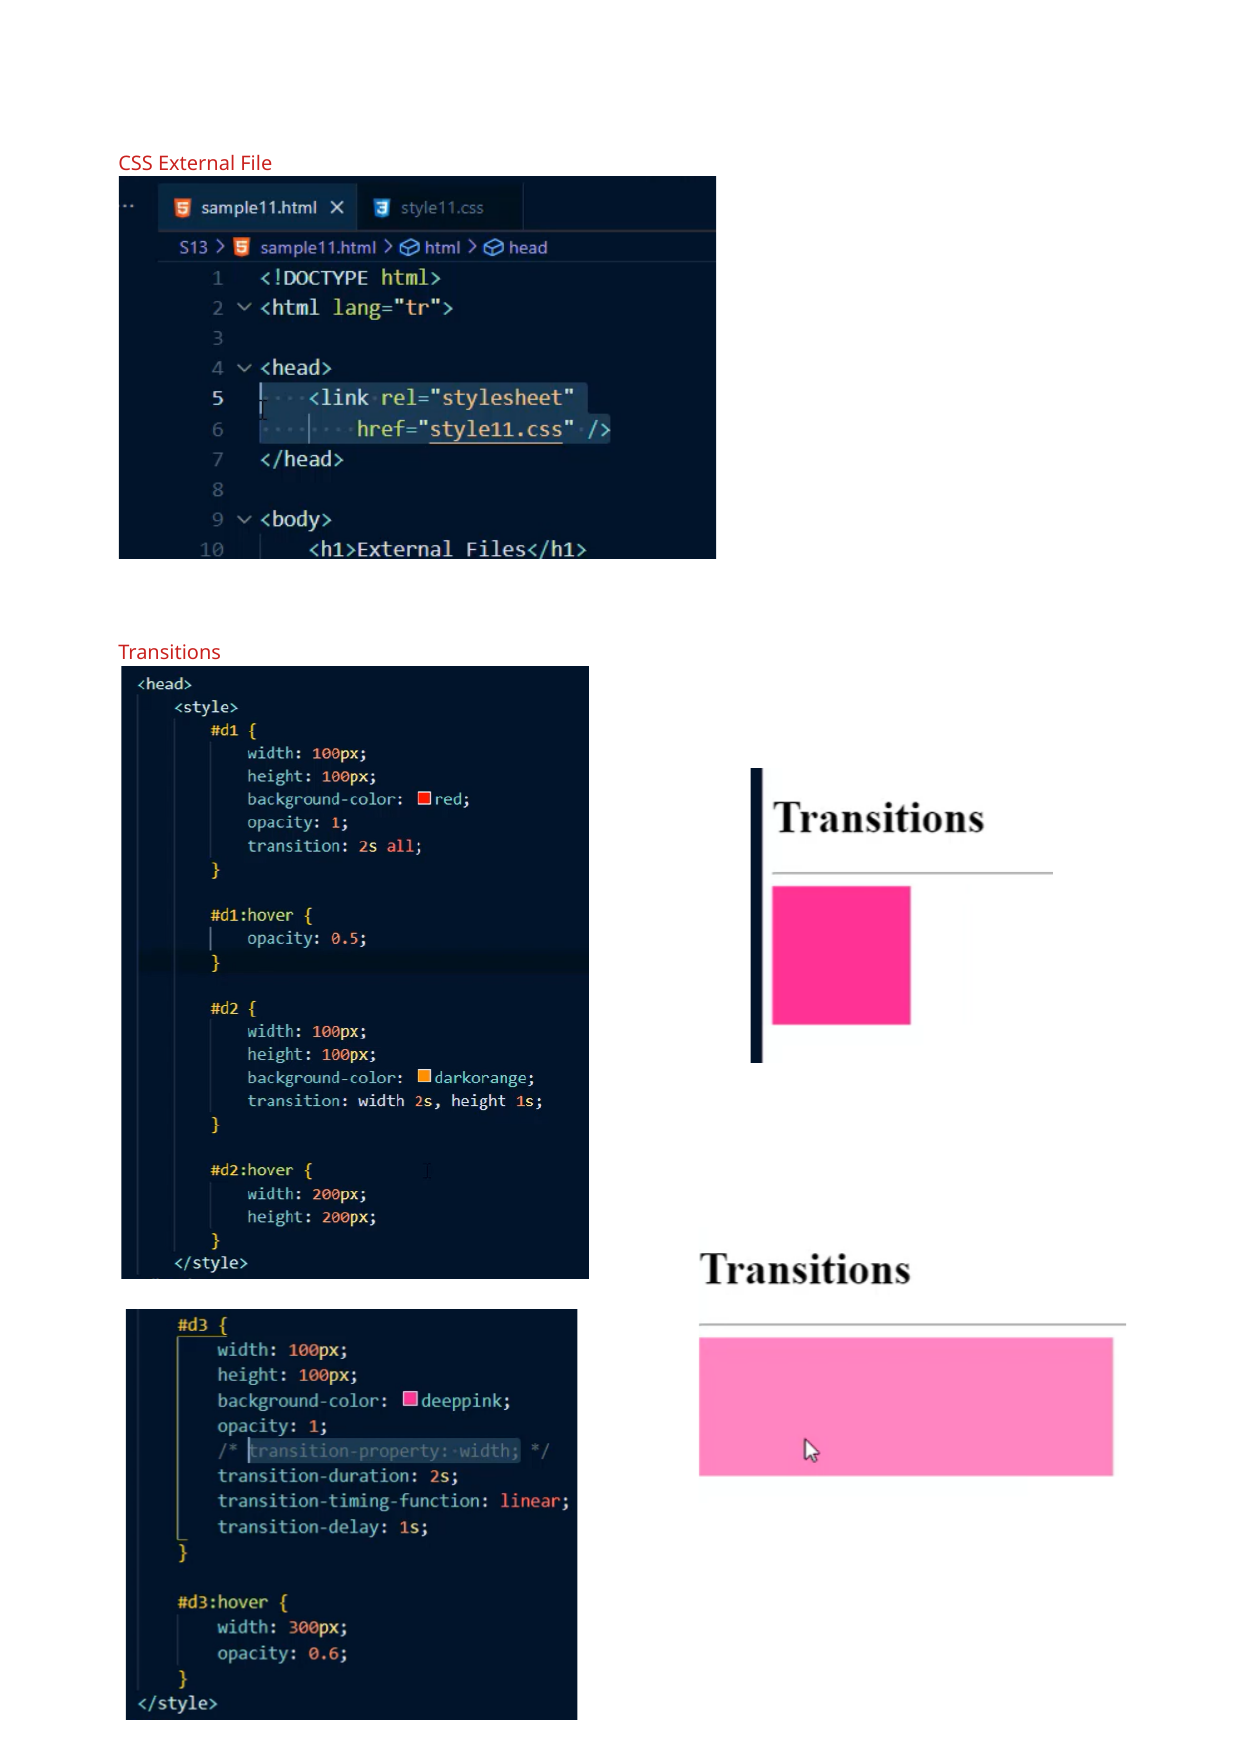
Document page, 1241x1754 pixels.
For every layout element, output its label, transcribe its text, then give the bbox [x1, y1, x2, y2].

text Transitions [118, 636, 1122, 665]
picture [125, 1309, 578, 1720]
picture [698, 1227, 1127, 1503]
picture [750, 768, 1053, 1063]
text CSS External File [118, 147, 1122, 176]
picture [121, 666, 589, 1279]
picture [118, 176, 717, 559]
